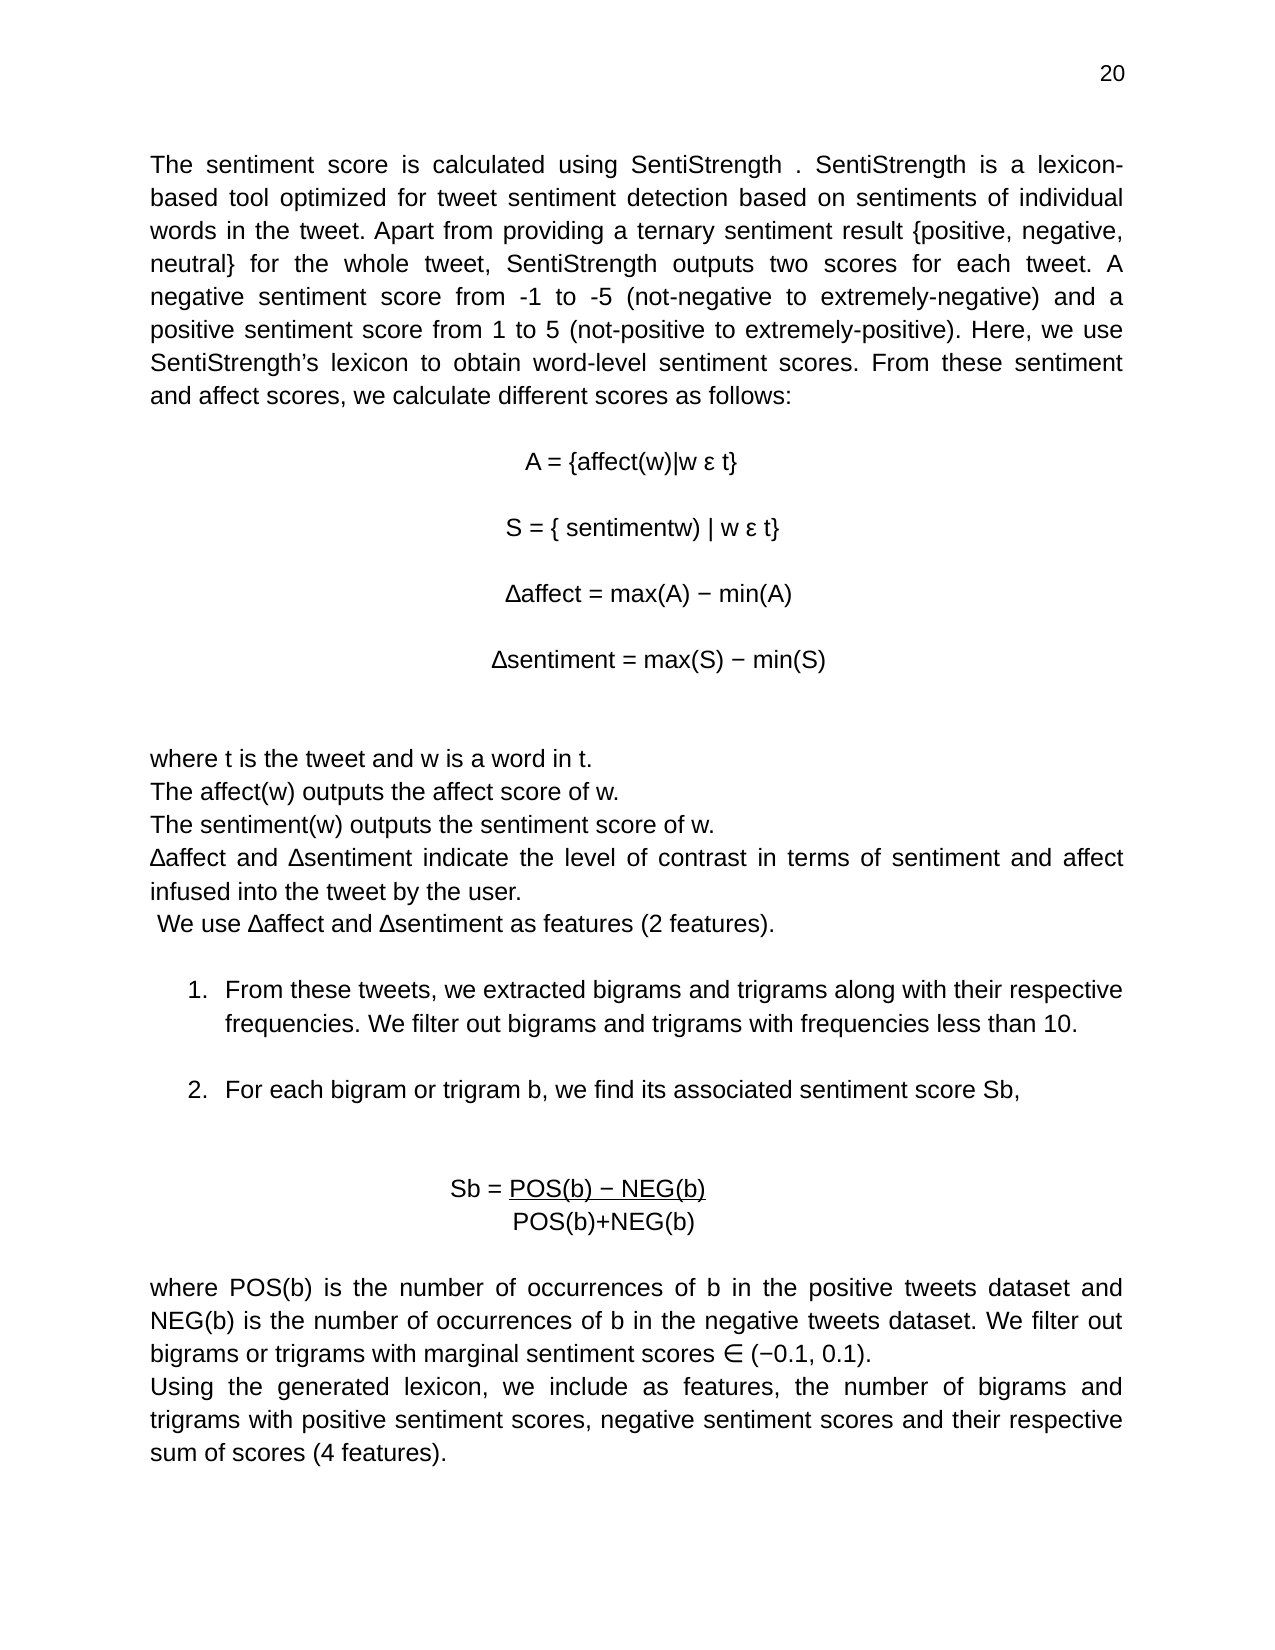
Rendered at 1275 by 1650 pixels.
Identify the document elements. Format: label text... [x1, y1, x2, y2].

text Sb = POS(b) − NEG(b) [375, 1174, 1125, 1202]
text POS(b)+NEG(b) [150, 1207, 1125, 1235]
text The sentiment(w) outputs the sentiment score of w. [150, 810, 1125, 839]
text Using the generated lexicon, we include as features, the number of bigrams and trigrams with positive sentiment scores, negative sentiment scores and their respective sum of scores (4 features). [150, 1372, 1125, 1467]
text where t is the tweet and w is a word in t. [150, 744, 1125, 773]
text We use ∆affect and ∆sentiment as features (2 features). [150, 909, 1125, 938]
text The sentiment score is calculated using SentiStrength . SentiStrength is a lexicon-based tool optimized for tweet sentiment detection based on sentiments of individual words in the tweet. Apart from providing a ternary sentiment result {positive, negative, neutral} for the whole tweet, SentiStrength outputs two scores for each tweet. A negative sentiment score from -1 to -5 (not-negative to extremely-negative) and a positive sentiment score from 1 to 5 (not-positive to extremely-positive). Here, we use SentiStrength’s lexicon to obtain word-level sentiment scores. From these sentiment and affect scores, we calculate different scores as follows: [150, 150, 1125, 410]
text ∆affect = max(A) − min(A) [375, 579, 1125, 608]
text A = {affect(w)|w ε t} [525, 447, 1125, 476]
text ∆affect and ∆sentiment indicate the level of contrast in terms of sentiment and affect infused into the tweet by the user. [150, 843, 1125, 905]
list For each bigram or trigram b, we find its associated sentiment score Sb, [187, 1074, 1125, 1136]
text ∆sentiment = max(S) − min(S) [375, 645, 1125, 707]
list From these tweets, we extracted bigrams and trigrams along with their respective frequencies. We filter out bigrams and trigrams with frequencies less than 10. [187, 976, 1125, 1037]
text The affect(w) outputs the affect score of w. [150, 777, 1125, 806]
text S = { sentimentw) | w ε t} [450, 513, 1125, 542]
text where POS(b) is the number of occurrences of b in the positive tweets dataset and NEG(b) is the number of occurrences of b in the negative tweets dataset. We filter out bigrams or trigrams with marginal sentiment scores ∈ (−0.1, 0.1). [150, 1273, 1125, 1367]
